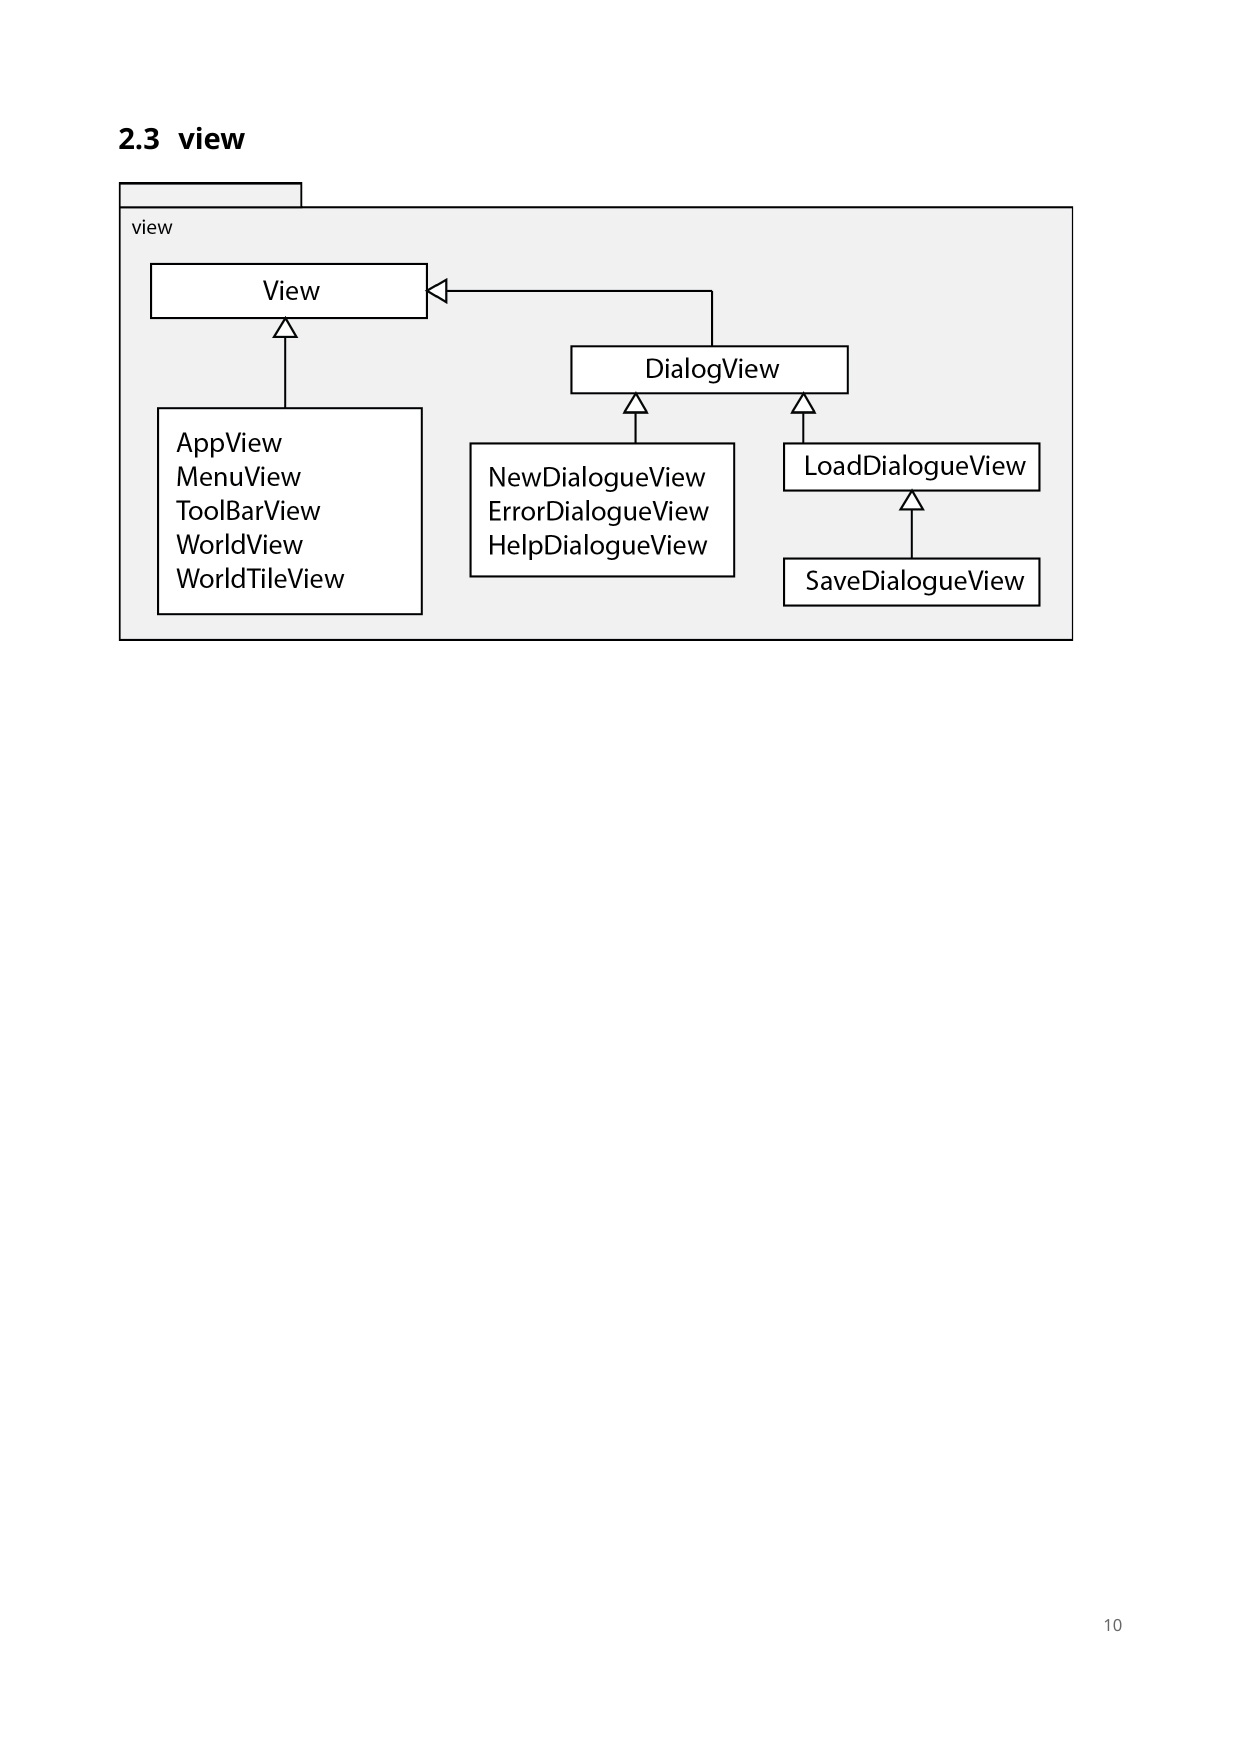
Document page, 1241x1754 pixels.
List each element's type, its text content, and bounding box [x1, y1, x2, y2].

picture [118, 182, 1074, 641]
subtitle view [118, 118, 1122, 158]
